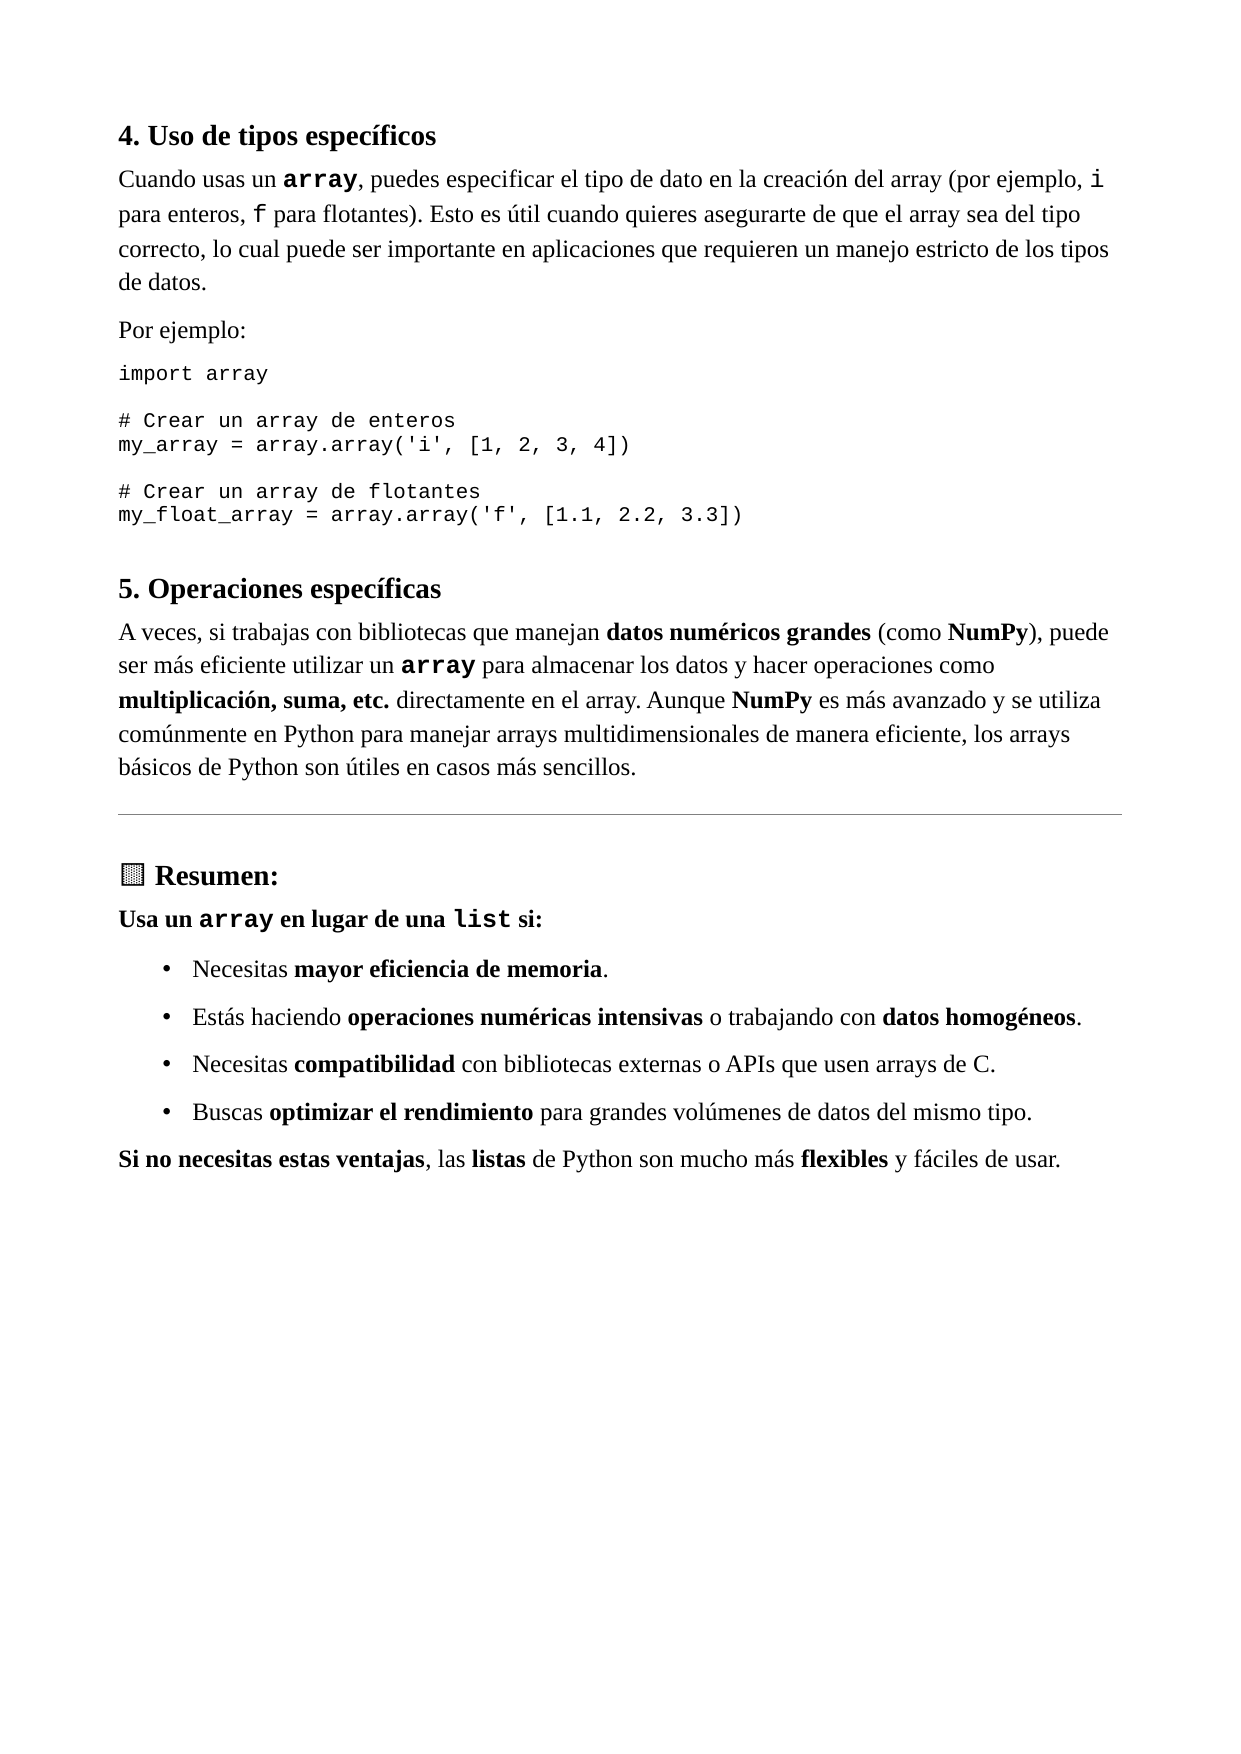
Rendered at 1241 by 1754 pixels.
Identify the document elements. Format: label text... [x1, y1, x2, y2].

list Buscas optimizar el rendimiento para grandes volúmenes de datos del mismo tipo. [162, 1097, 1122, 1126]
list Necesitas compatibilidad con bibliotecas externas o APIs que usen arrays de C. [162, 1049, 1122, 1078]
text # Crear un array de flotantes [118, 481, 1122, 504]
subtitle 🟨 Resumen: [118, 858, 1122, 892]
text Usa un array en lugar de una list si: [118, 904, 1122, 935]
text my_array = array.array('i', [1, 2, 3, 4]) [118, 433, 1122, 457]
text Por ejemplo: [118, 315, 1122, 344]
text Cuando usas un array, puedes especificar el tipo de dato en la creación del array (por ejemplo, i para enteros, f para flotantes). Esto es útil cuando quieres asegurarte de que el array sea del tipo correcto, lo cual puede ser importante en aplicaciones que requieren un manejo estricto de los tipos de datos. [118, 164, 1122, 296]
text A veces, si trabajas con bibliotecas que manejan datos numéricos grandes (como NumPy), puede ser más eficiente utilizar un array para almacenar los datos y hacer operaciones como multiplicación, suma, etc. directamente en el array. Aunque NumPy es más avanzado y se utiliza comúnmente en Python para manejar arrays multidimensionales de manera eficiente, los arrays básicos de Python son útiles en casos más sencillos. [118, 617, 1122, 780]
subtitle 5. Operaciones específicas [118, 571, 1122, 605]
list Necesitas mayor eficiencia de memoria. [162, 954, 1122, 983]
text import array [118, 363, 1122, 386]
text # Crear un array de enteros [118, 410, 1122, 433]
text my_float_array = array.array('f', [1.1, 2.2, 3.3]) [118, 504, 1122, 528]
subtitle 4. Uso de tipos específicos [118, 118, 1122, 152]
text Si no necesitas estas ventajas, las listas de Python son mucho más flexibles y fáciles de usar. [118, 1144, 1122, 1173]
list Estás haciendo operaciones numéricas intensivas o trabajando con datos homogéneos. [162, 1002, 1122, 1031]
